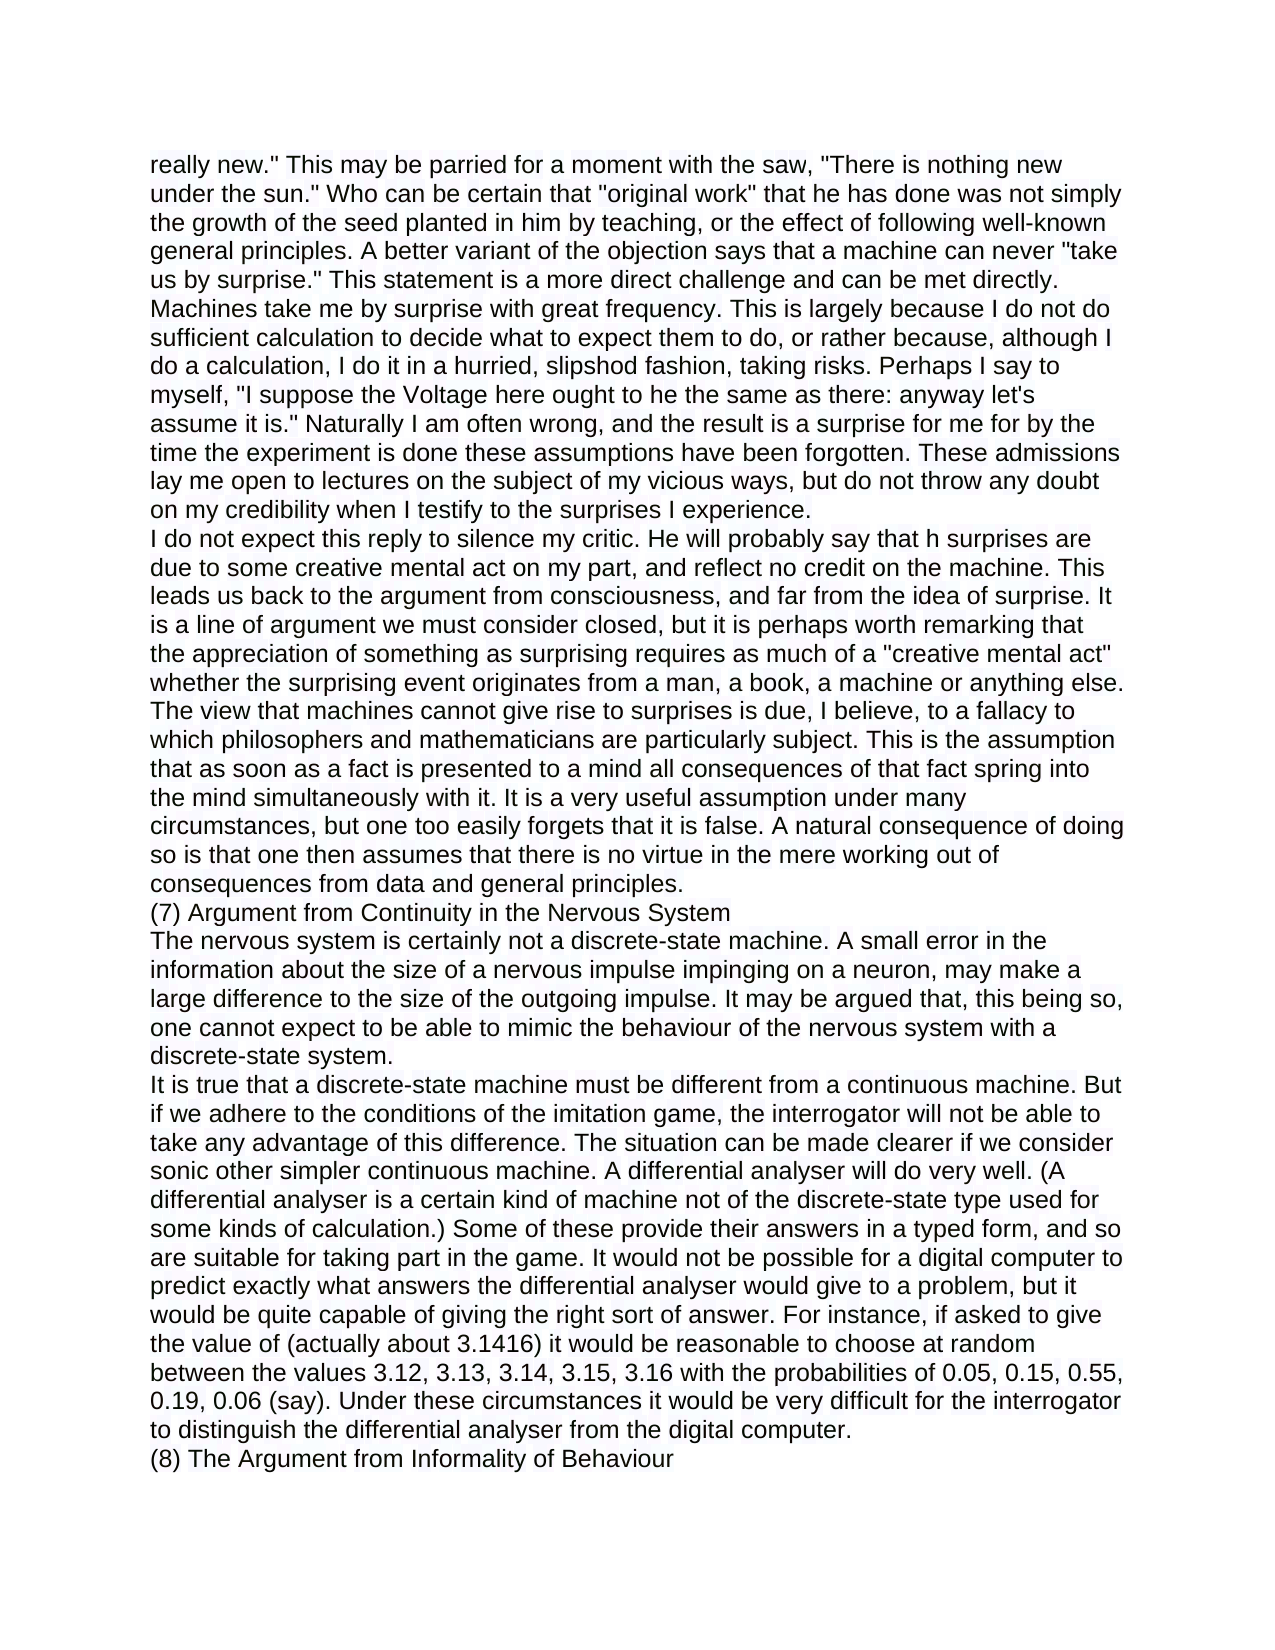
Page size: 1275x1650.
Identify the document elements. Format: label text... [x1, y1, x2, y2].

text The view that machines cannot give rise to surprises is due, I believe, to a fallacy to which philosophers and mathematicians are particularly subject. This is the assumption that as soon as a fact is presented to a mind all consequences of that fact spring into the mind simultaneously with it. It is a very useful assumption under many circumstances, but one too easily forgets that it is false. A natural consequence of doing so is that one then assumes that there is no virtue in the mere working out of consequences from data and general principles. [150, 696, 1125, 897]
text I do not expect this reply to silence my critic. He will probably say that h surprises are due to some creative mental act on my part, and reflect no credit on the machine. This leads us back to the argument from consciousness, and far from the idea of surprise. It is a line of argument we must consider closed, but it is perhaps worth remarking that the appreciation of something as surprising requires as much of a "creative mental act" whether the surprising event originates from a man, a book, a machine or anything else. [150, 524, 1125, 696]
text The nervous system is certainly not a discrete-state machine. A small error in the information about the size of a nervous impulse impinging on a neuron, may make a large difference to the size of the outgoing impulse. It may be argued that, this being so, one cannot expect to be able to mimic the behaviour of the nervous system with a discrete-state system. [150, 926, 1125, 1070]
text It is true that a discrete-state machine must be different from a continuous machine. But if we adhere to the conditions of the imitation game, the interrogator will not be able to take any advantage of this difference. The situation can be made clearer if we consider sonic other simpler continuous machine. A differential analyser will do very well. (A differential analyser is a certain kind of machine not of the discrete-state type used for some kinds of calculation.) Some of these provide their answers in a typed form, and so are suitable for taking part in the game. It would not be possible for a digital computer to predict exactly what answers the differential analyser would give to a problem, but it would be quite capable of giving the right sort of answer. For instance, if asked to give the value of (actually about 3.1416) it would be reasonable to choose at random between the values 3.12, 3.13, 3.14, 3.15, 3.16 with the probabilities of 0.05, 0.15, 0.55, 0.19, 0.06 (say). Under these circumstances it would be very difficult for the interrogator to distinguish the differential analyser from the digital computer. [150, 1070, 1125, 1444]
text (8) The Argument from Informality of Behaviour [674, 1444, 1125, 1472]
text (7) Argument from Continuity in the Nervous System [150, 897, 1125, 926]
text A variant of Lady Lovelace's objection states that a machine can "never do anything really new." This may be parried for a moment with the saw, "There is nothing new under the sun." Who can be certain that "original work" that he has done was not simply the growth of the seed planted in him by teaching, or the effect of following well-known general principles. A better variant of the objection says that a machine can never "take us by surprise." This statement is a more direct challenge and can be met directly. Machines take me by surprise with great frequency. This is largely because I do not do sufficient calculation to decide what to expect them to do, or rather because, although I do a calculation, I do it in a hurried, slipshod fashion, taking risks. Perhaps I say to myself, "I suppose the Voltage here ought to he the same as there: anyway let's assume it is." Naturally I am often wrong, and the result is a surprise for me for by the time the experiment is done these assumptions have been forgotten. These admissions lay me open to lectures on the subject of my vicious ways, but do not throw any doubt on my credibility when I testify to the surprises I experience. [150, 150, 1125, 524]
